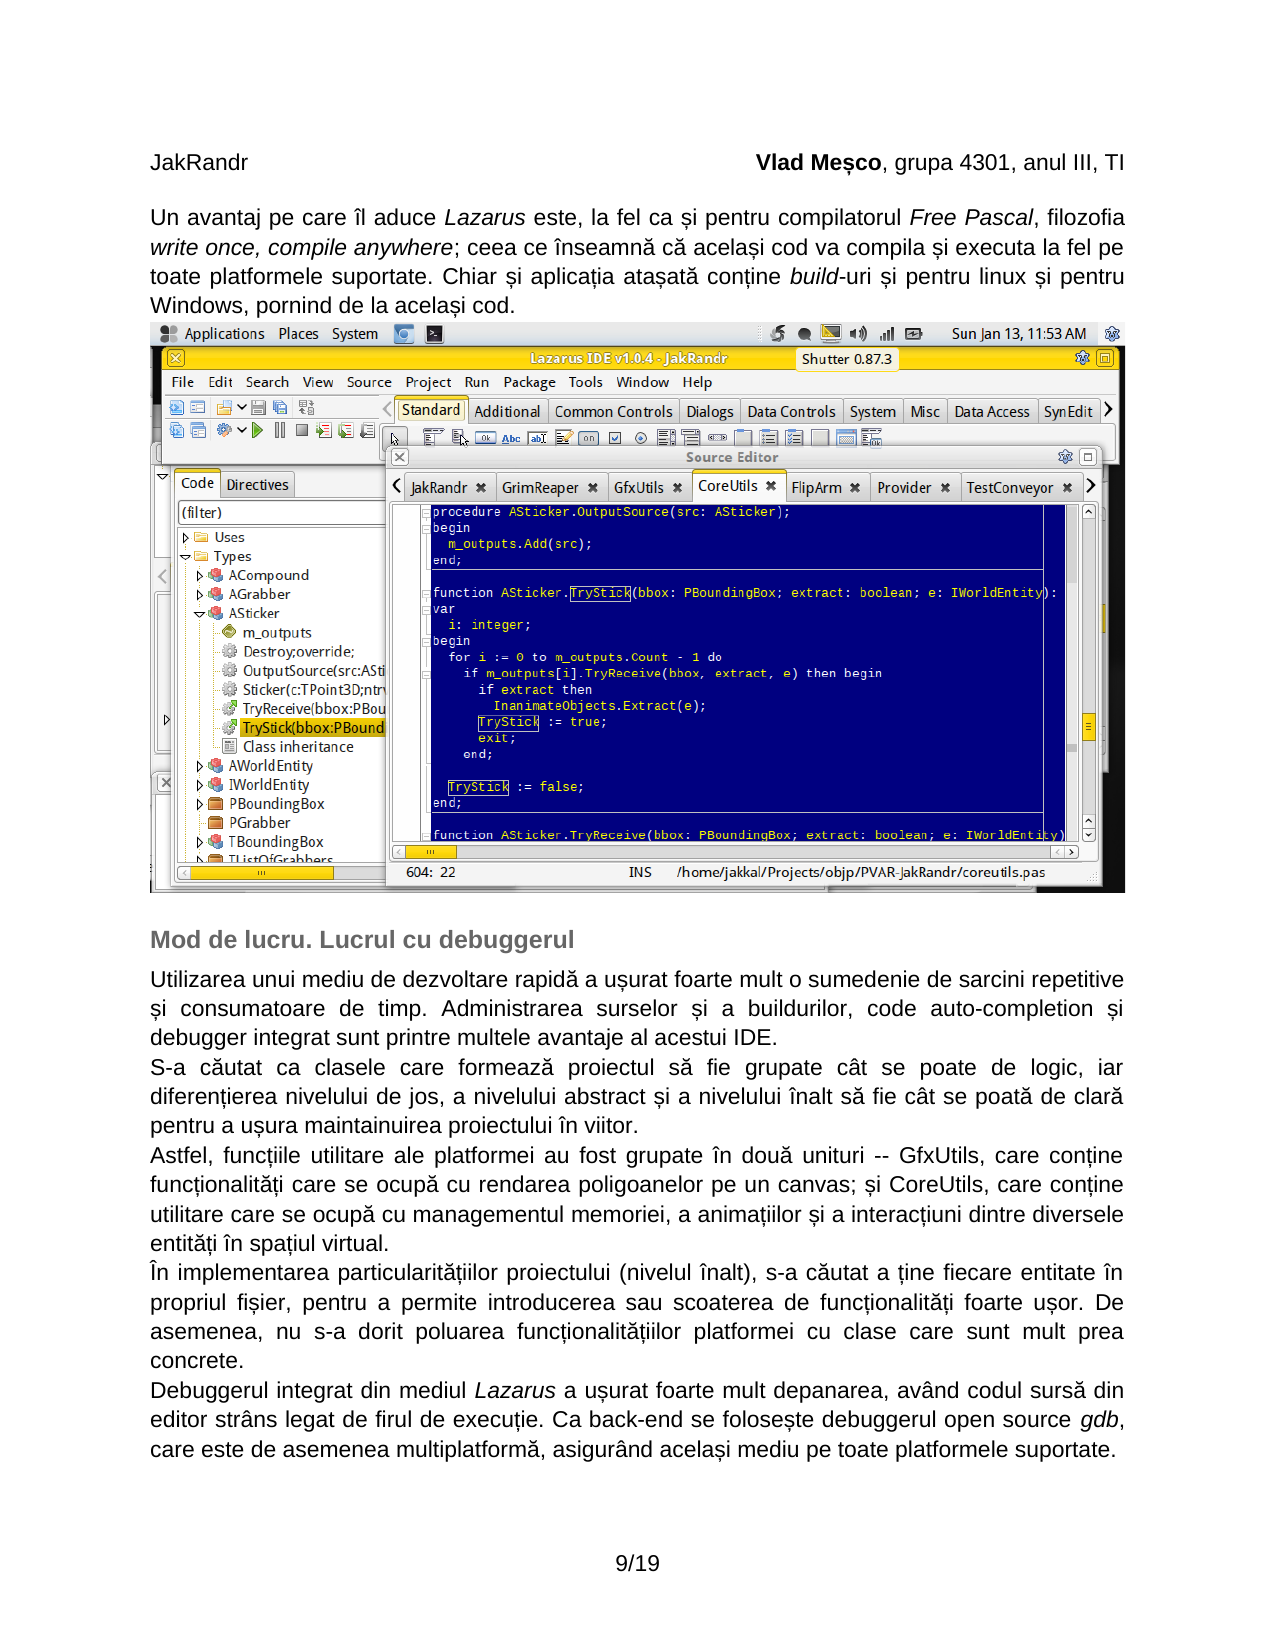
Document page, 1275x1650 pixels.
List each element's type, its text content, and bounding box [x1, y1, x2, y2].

text În implementarea particularitățiilor proiectului (nivelul înalt), s-a căutat a ține fiecare entitate în propriul fișier, pentru a permite introducerea sau scoaterea de funcționalități foarte ușor. De asemenea, nu s-a dorit poluarea funcționalitățiilor platformei cu clase care sunt mult prea concrete. [150, 1260, 1125, 1374]
text Utilizarea unui mediu de dezvoltare rapidă a ușurat foarte mult o sumedenie de sarcini repetitive și consumatoare de timp. Administrarea surselor și a buildurilor, code auto-completion și debugger integrat sunt printre multele avantaje al acestui IDE. [150, 966, 1125, 1051]
subtitle Mod de lucru. Lucrul cu debuggerul [150, 926, 1125, 954]
text Un avantaj pe care îl aduce Lazarus este, la fel ca și pentru compilatorul Free Pascal, filozofia write once, compile anywhere; ceea ce înseamnă că același cod va compila și executa la fel pe toate platformele suportate. Chiar și aplicația atașată conține build-uri și pentru linux și pentru Windows, pornind de la același cod. [150, 205, 1125, 319]
picture [150, 322, 1125, 893]
text Astfel, funcțiile utilitare ale platformei au fost grupate în două unituri -- GfxUtils, care conține funcționalități care se ocupă cu rendarea poligoanelor pe un canvas; și CoreUtils, care conține utilitare care se ocupă cu managementul memoriei, a animațiilor și a interacțiuni dintre diversele entități în spațiul virtual. [150, 1142, 1125, 1256]
text S-a căutat ca clasele care formează proiectul să fie grupate cât se poate de logic, iar diferențierea nivelului de jos, a nivelului abstract și a nivelului înalt să fie cât se poată de clară pentru a ușura maintainuirea proiectului în viitor. [150, 1054, 1125, 1139]
text Debuggerul integrat din mediul Lazarus a ușurat foarte mult depanarea, având codul sursă din editor strâns legat de firul de execuție. Ca back-end se folosește debuggerul open source gdb, care este de asemenea multiplatformă, asigurând același mediu pe toate platformele suportate. [150, 1377, 1125, 1462]
